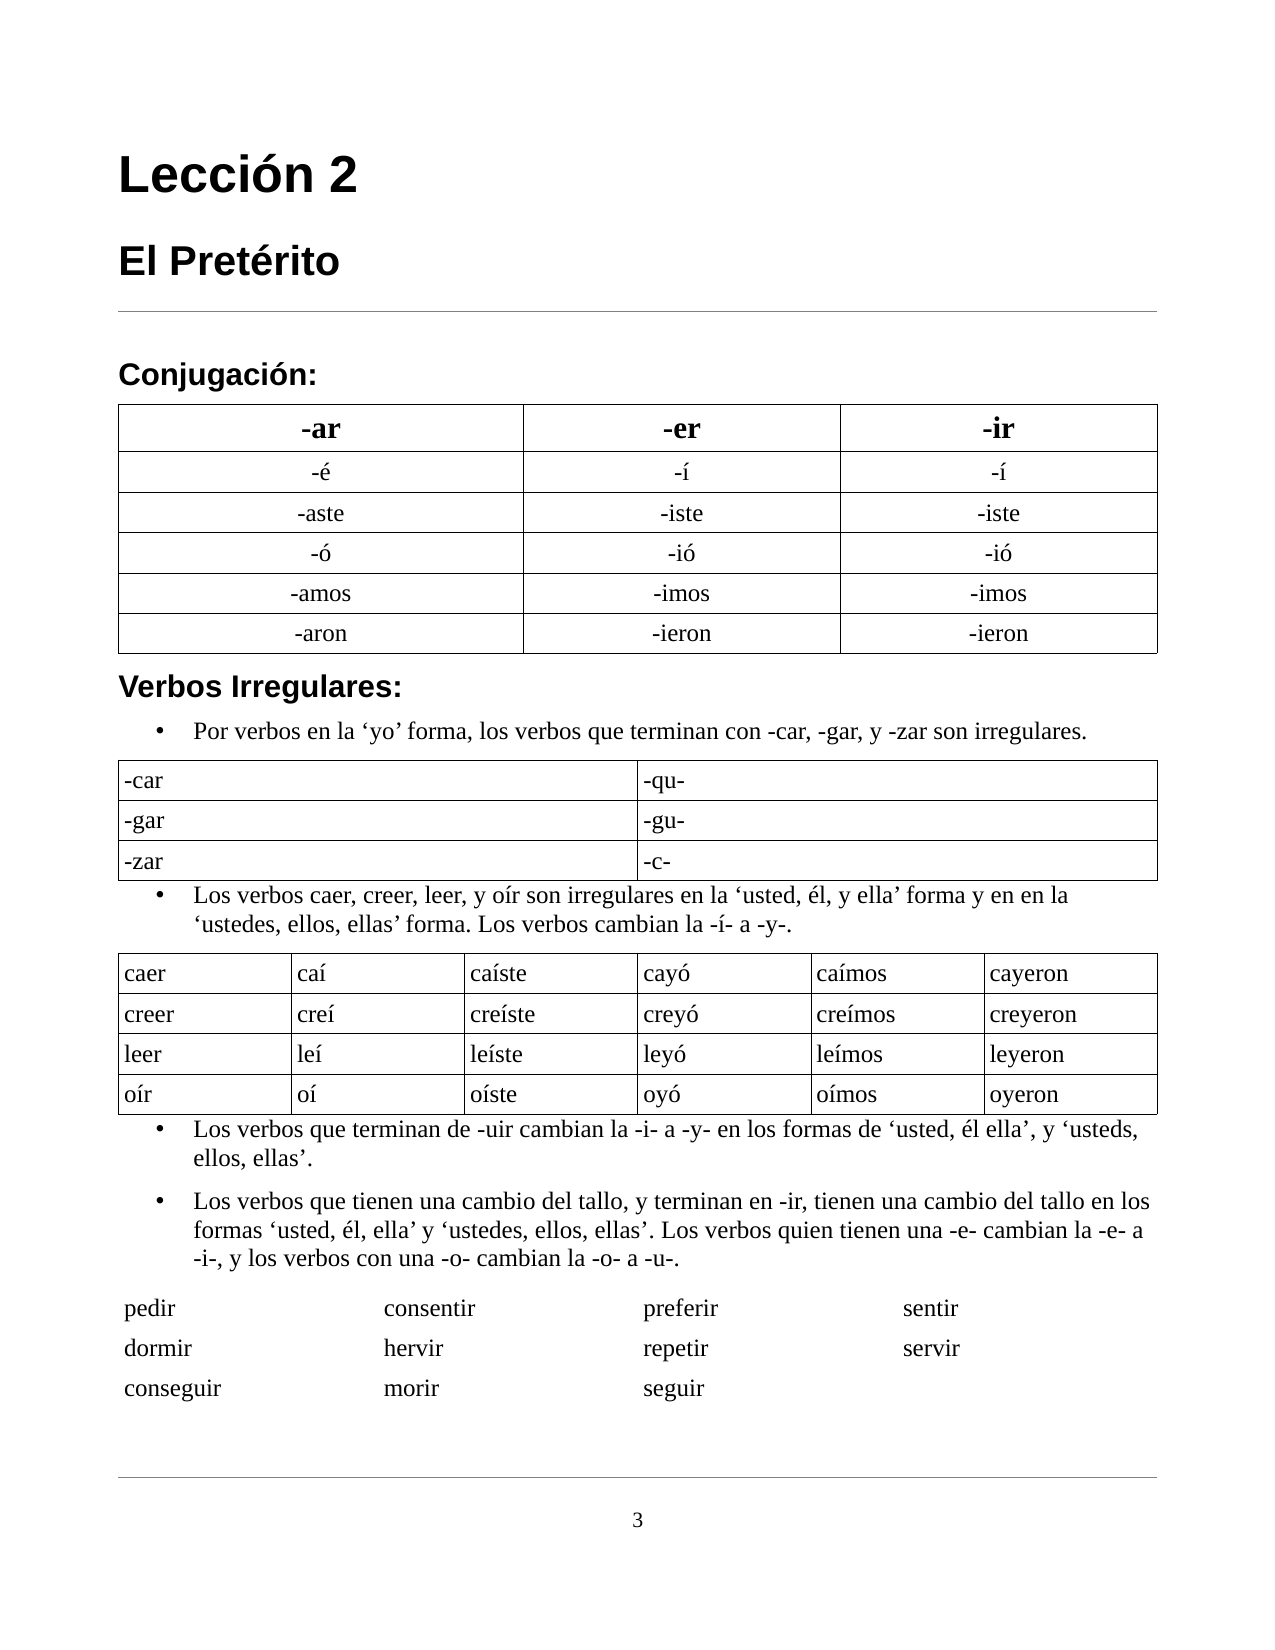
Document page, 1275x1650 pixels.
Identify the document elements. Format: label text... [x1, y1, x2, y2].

subtitle Conjugación: [118, 356, 1157, 391]
table_cell oí [292, 1075, 464, 1114]
table_cell leer [119, 1034, 291, 1073]
table_cell -imos [524, 574, 840, 613]
subtitle El Pretérito [118, 236, 1157, 284]
table_cell leí [292, 1034, 464, 1073]
table_cell creímos [812, 994, 984, 1033]
table_cell -ió [524, 533, 840, 572]
table_cell dormir [118, 1327, 378, 1367]
table_header -ar [119, 405, 523, 451]
table_header -ir [841, 405, 1157, 451]
list Los verbos caer, creer, leer, y oír son irregulares en la ‘usted, él, y ella’ forma y en en la ‘ustedes, ellos, ellas’ forma. Los verbos cambian la -í- a -y-. [156, 881, 1157, 938]
table_cell servir [897, 1327, 1157, 1367]
subtitle Verbos Irregulares: [118, 668, 1157, 704]
table_cell conseguir [118, 1367, 378, 1407]
table_cell [897, 1367, 1157, 1407]
table_header caer [119, 954, 291, 993]
table_header cayeron [985, 954, 1157, 993]
table_header pedir [118, 1287, 378, 1327]
table_header caí [292, 954, 464, 993]
table_cell leíste [465, 1034, 637, 1073]
table_header cayó [638, 954, 811, 993]
table_header -car [119, 761, 637, 800]
table_cell -aron [119, 614, 523, 653]
table_cell -iste [524, 493, 840, 532]
table_header caímos [812, 954, 984, 993]
table_cell creíste [465, 994, 637, 1033]
table_header -qu- [638, 761, 1157, 800]
table_cell repetir [638, 1327, 897, 1367]
table_cell -zar [119, 841, 637, 880]
list Los verbos que tienen una cambio del tallo, y terminan en -ir, tienen una cambio del tallo en los formas ‘usted, él, ella’ y ‘ustedes, ellos, ellas’. Los verbos quien tienen una -e- cambian la -e- a -i-, y los verbos con una -o- cambian la -o- a -u-. [156, 1186, 1157, 1272]
table_cell -ieron [524, 614, 840, 653]
table_cell -iste [841, 493, 1157, 532]
table_cell -í [841, 452, 1157, 492]
subtitle Lección 2 [118, 143, 1157, 203]
table_cell -gu- [638, 801, 1157, 840]
table_cell -é [119, 452, 523, 492]
table_cell -í [524, 452, 840, 492]
table_cell oíste [465, 1075, 637, 1114]
table_cell -ieron [841, 614, 1157, 653]
table_cell morir [378, 1367, 637, 1407]
table_header caíste [465, 954, 637, 993]
table_cell leyeron [985, 1034, 1157, 1073]
table_cell -c- [638, 841, 1157, 880]
table_header sentir [897, 1287, 1157, 1327]
table_cell creyeron [985, 994, 1157, 1033]
table_cell oímos [812, 1075, 984, 1114]
table_cell oyeron [985, 1075, 1157, 1114]
table_cell -imos [841, 574, 1157, 613]
table_cell creí [292, 994, 464, 1033]
table_cell leyó [638, 1034, 811, 1073]
list Los verbos que terminan de -uir cambian la -i- a -y- en los formas de ‘usted, él ella’, y ‘usteds, ellos, ellas’. [156, 1115, 1157, 1171]
table_cell oír [119, 1075, 291, 1114]
table_cell creyó [638, 994, 811, 1033]
table_cell hervir [378, 1327, 637, 1367]
table_cell seguir [638, 1367, 897, 1407]
table_header preferir [638, 1287, 897, 1327]
table_cell oyó [638, 1075, 811, 1114]
table_cell -ió [841, 533, 1157, 572]
table_cell -amos [119, 574, 523, 613]
table_cell -gar [119, 801, 637, 840]
table_cell leímos [812, 1034, 984, 1073]
table_cell -ó [119, 533, 523, 572]
table_header consentir [378, 1287, 637, 1327]
table_cell -aste [119, 493, 523, 532]
table_header -er [524, 405, 840, 451]
list Por verbos en la ‘yo’ forma, los verbos que terminan con -car, -gar, y -zar son irregulares. [156, 716, 1157, 745]
table_cell creer [119, 994, 291, 1033]
